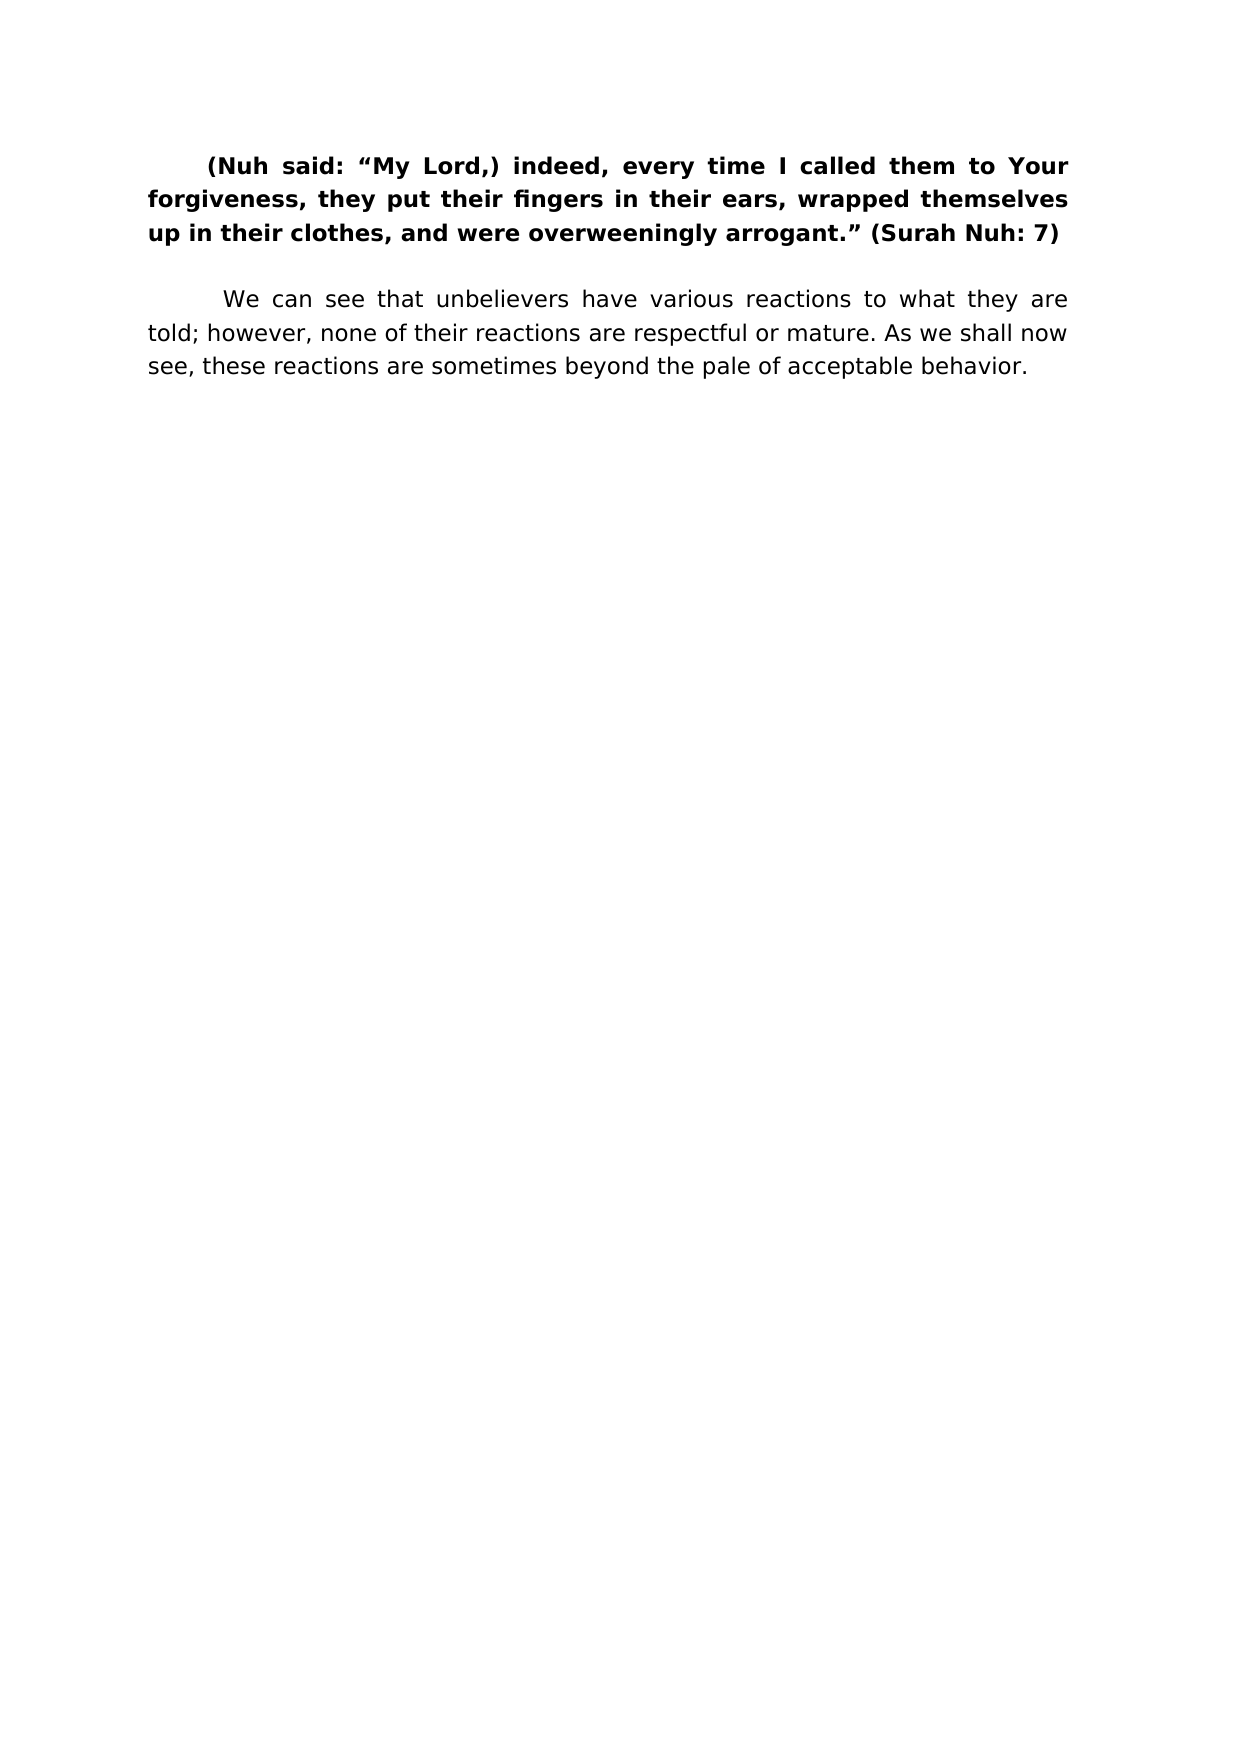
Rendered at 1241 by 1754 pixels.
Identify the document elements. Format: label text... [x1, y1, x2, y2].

text We can see that unbelievers have various reactions to what they are told; however, none of their reactions are respectful or mature. As we shall now see, these reactions are sometimes beyond the pale of acceptable behavior. [148, 281, 1070, 381]
text (Nuh said: “My Lord,) indeed, every time I called them to Your forgiveness, they put their fingers in their ears, wrapped themselves up in their clothes, and were overweeningly arrogant.” (Surah Nuh: 7) [148, 148, 1070, 248]
